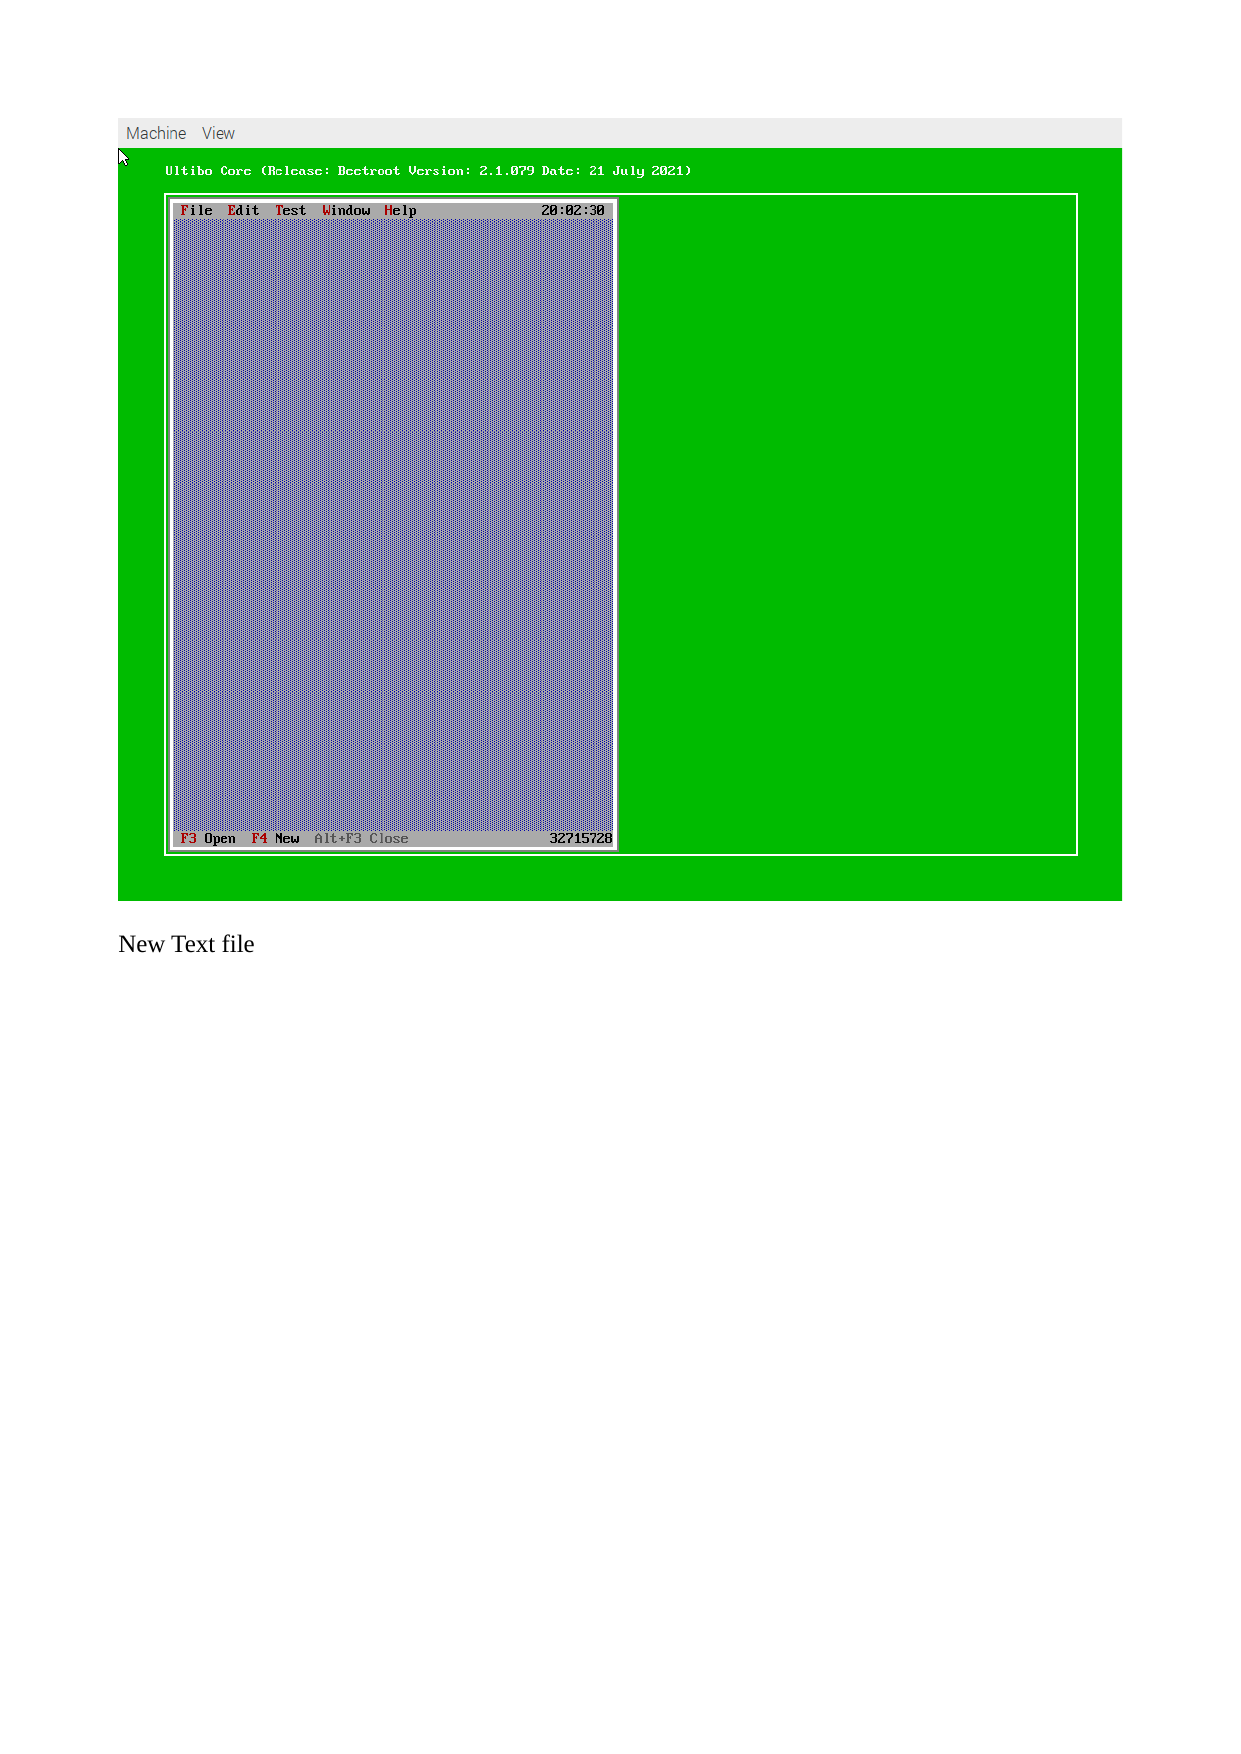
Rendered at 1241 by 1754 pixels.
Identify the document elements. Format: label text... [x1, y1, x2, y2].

text New Text file [118, 929, 1122, 958]
picture [118, 118, 1123, 901]
